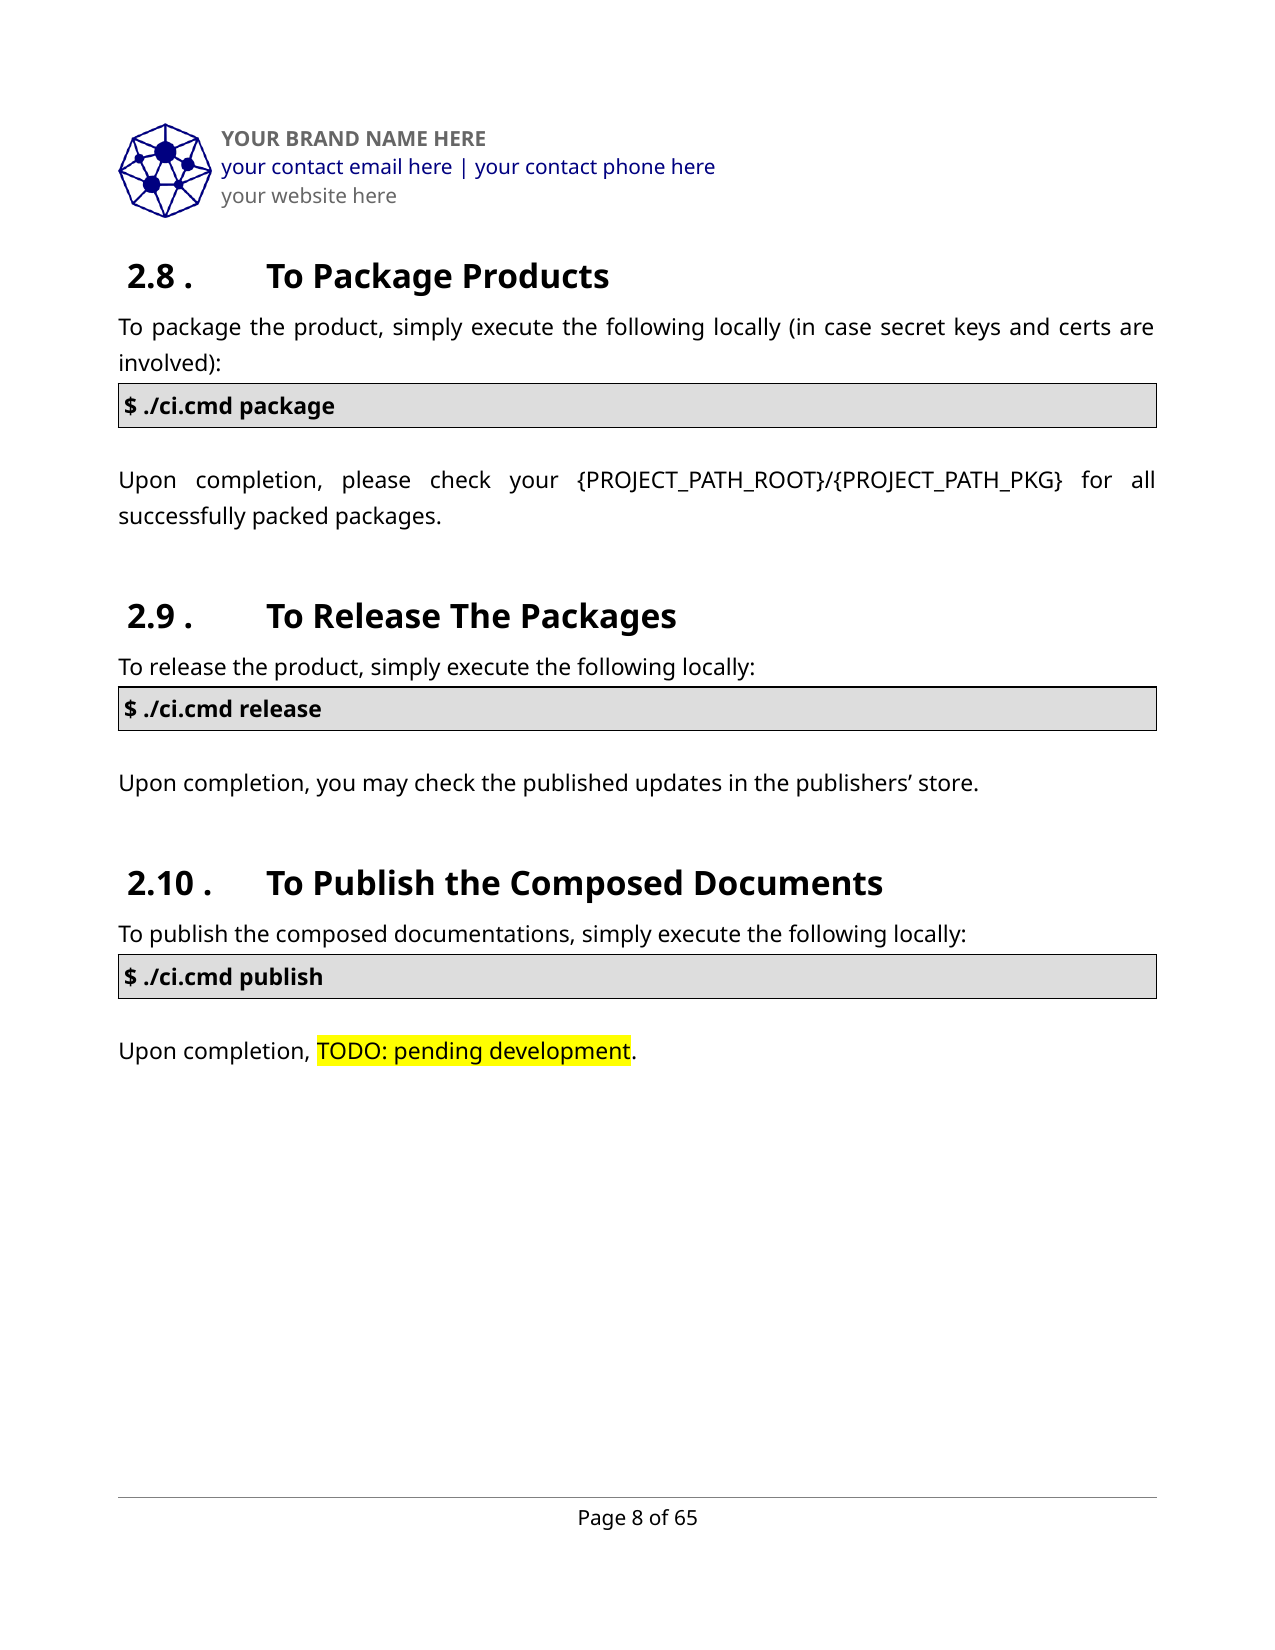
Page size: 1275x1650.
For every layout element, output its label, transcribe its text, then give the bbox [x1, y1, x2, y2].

text Upon completion, you may check the published updates in the publishers’ store. [118, 767, 1157, 798]
picture [118, 123, 212, 218]
table_header $ ./ci.cmd publish [119, 955, 1156, 998]
table_header $ ./ci.cmd release [119, 688, 1156, 730]
subtitle To Package Products [118, 253, 1157, 298]
text Upon completion, TODO: pending development. [118, 1035, 1157, 1066]
subtitle To Release The Packages [118, 592, 1157, 638]
text Upon completion, please check your {PROJECT_PATH_ROOT}/{PROJECT_PATH_PKG} for all successfully packed packages. [118, 464, 1157, 531]
text To package the product, simply execute the following locally (in case secret keys and certs are involved): [118, 311, 1157, 378]
subtitle To Publish the Composed Documents [118, 860, 1157, 906]
text To release the product, simply execute the following locally: [118, 651, 1157, 682]
table_header $ ./ci.cmd package [119, 384, 1156, 427]
text To publish the composed documentations, simply execute the following locally: [118, 918, 1157, 949]
